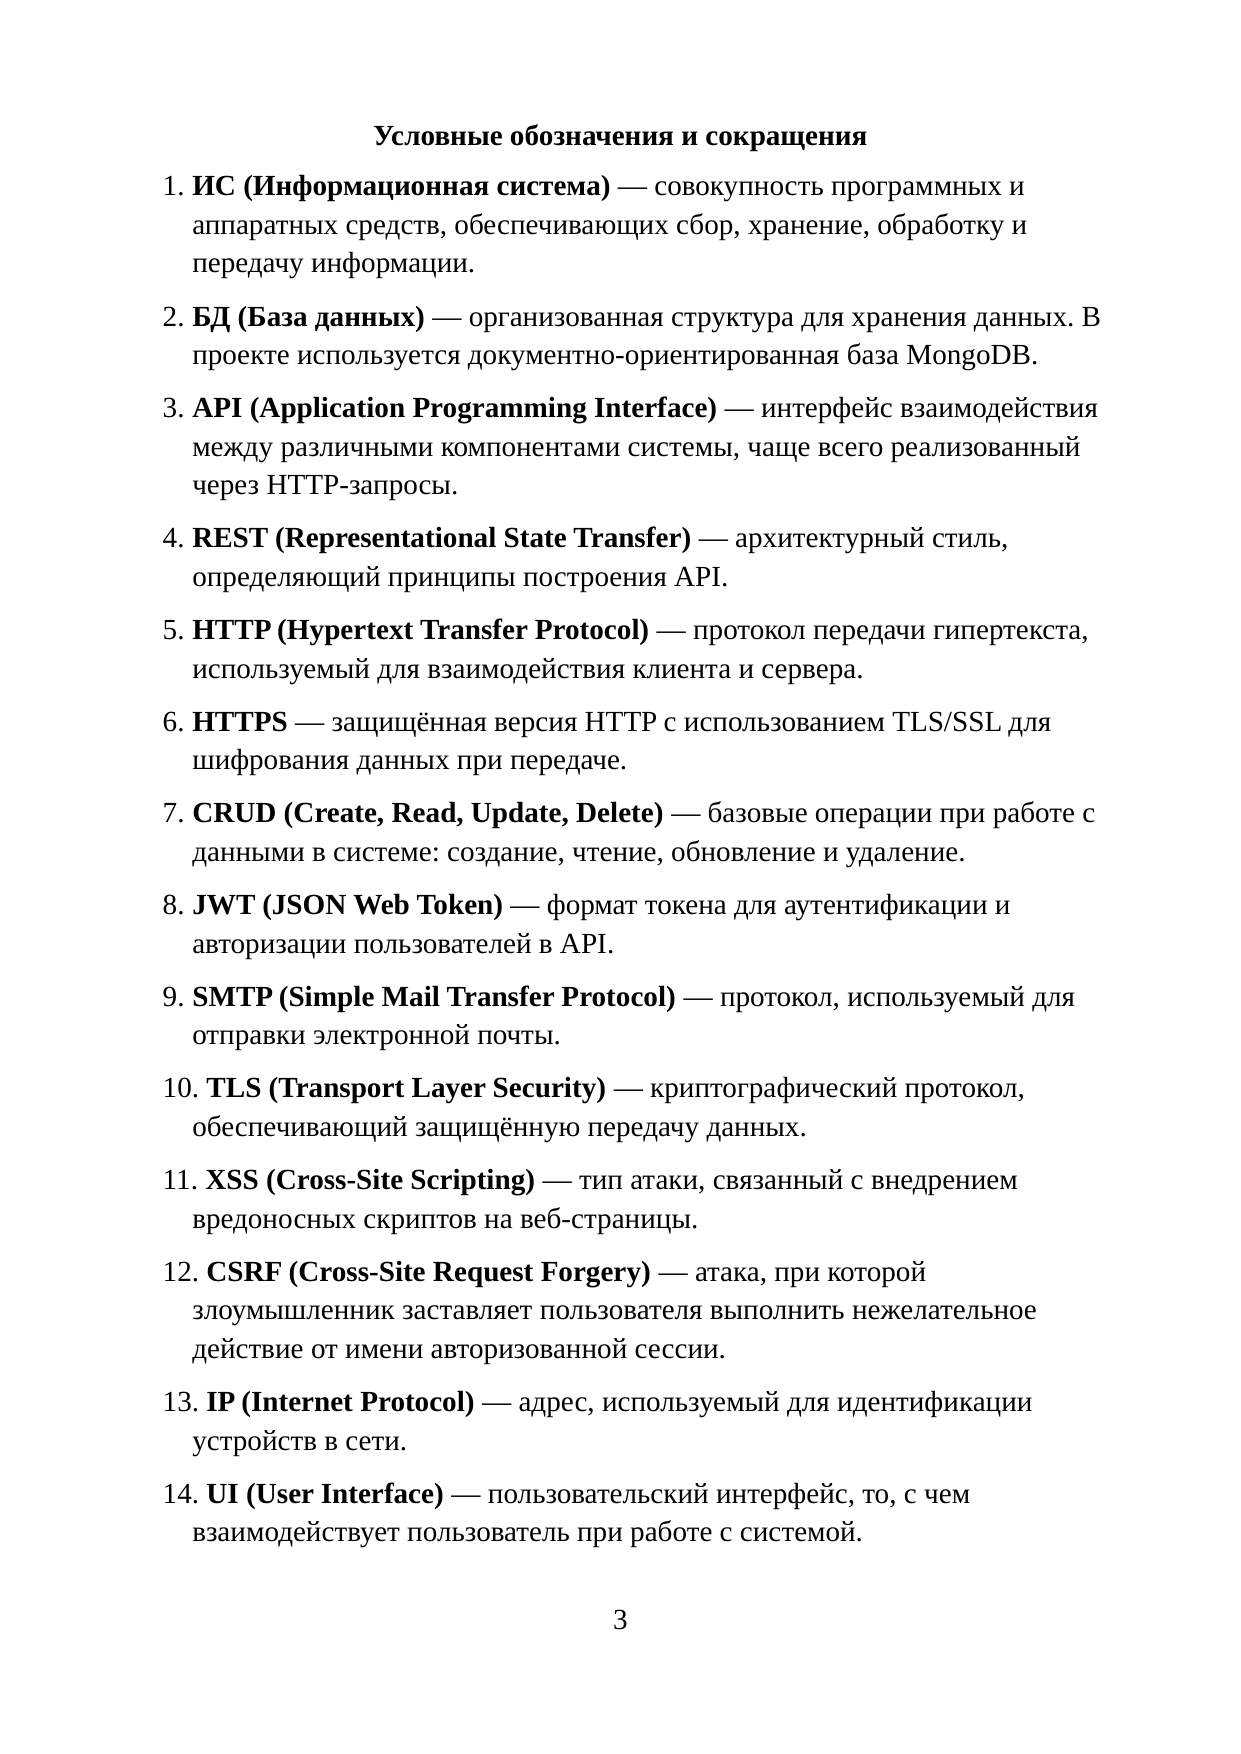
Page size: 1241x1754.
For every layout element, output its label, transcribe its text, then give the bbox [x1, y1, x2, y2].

list CRUD (Create, Read, Update, Delete) — базовые операции при работе с данными в системе: создание, чтение, обновление и удаление. [162, 796, 1122, 868]
list JWT (JSON Web Token) — формат токена для аутентификации и авторизации пользователей в API. [162, 887, 1122, 959]
list API (Application Programming Interface) — интерфейс взаимодействия между различными компонентами системы, чаще всего реализованный через HTTP-запросы. [162, 390, 1122, 501]
list БД (База данных) — организованная структура для хранения данных. В проекте используется документно-ориентированная база MongoDB. [162, 299, 1122, 371]
list TLS (Transport Layer Security) — криптографический протокол, обеспечивающий защищённую передачу данных. [162, 1071, 1122, 1143]
list ИС (Информационная система) — совокупность программных и аппаратных средств, обеспечивающих сбор, хранение, обработку и передачу информации. [162, 168, 1122, 279]
list UI (User Interface) — пользовательский интерфейс, то, с чем взаимодействует пользователь при работе с системой. [162, 1476, 1122, 1548]
list CSRF (Cross-Site Request Forgery) — атака, при которой злоумышленник заставляет пользователя выполнить нежелательное действие от имени авторизованной сессии. [162, 1254, 1122, 1364]
list SMTP (Simple Mail Transfer Protocol) — протокол, используемый для отправки электронной почты. [162, 979, 1122, 1051]
list HTTPS — защищённая версия HTTP с использованием TLS/SSL для шифрования данных при передаче. [162, 704, 1122, 776]
list HTTP (Hypertext Transfer Protocol) — протокол передачи гипертекста, используемый для взаимодействия клиента и сервера. [162, 612, 1122, 684]
list IP (Internet Protocol) — адрес, используемый для идентификации устройств в сети. [162, 1384, 1122, 1456]
list XSS (Cross-Site Scripting) — тип атаки, связанный с внедрением вредоносных скриптов на веб-страницы. [162, 1162, 1122, 1234]
list REST (Representational State Transfer) — архитектурный стиль, определяющий принципы построения API. [162, 521, 1122, 593]
subtitle Условные обозначения и сокращения [118, 118, 1122, 152]
